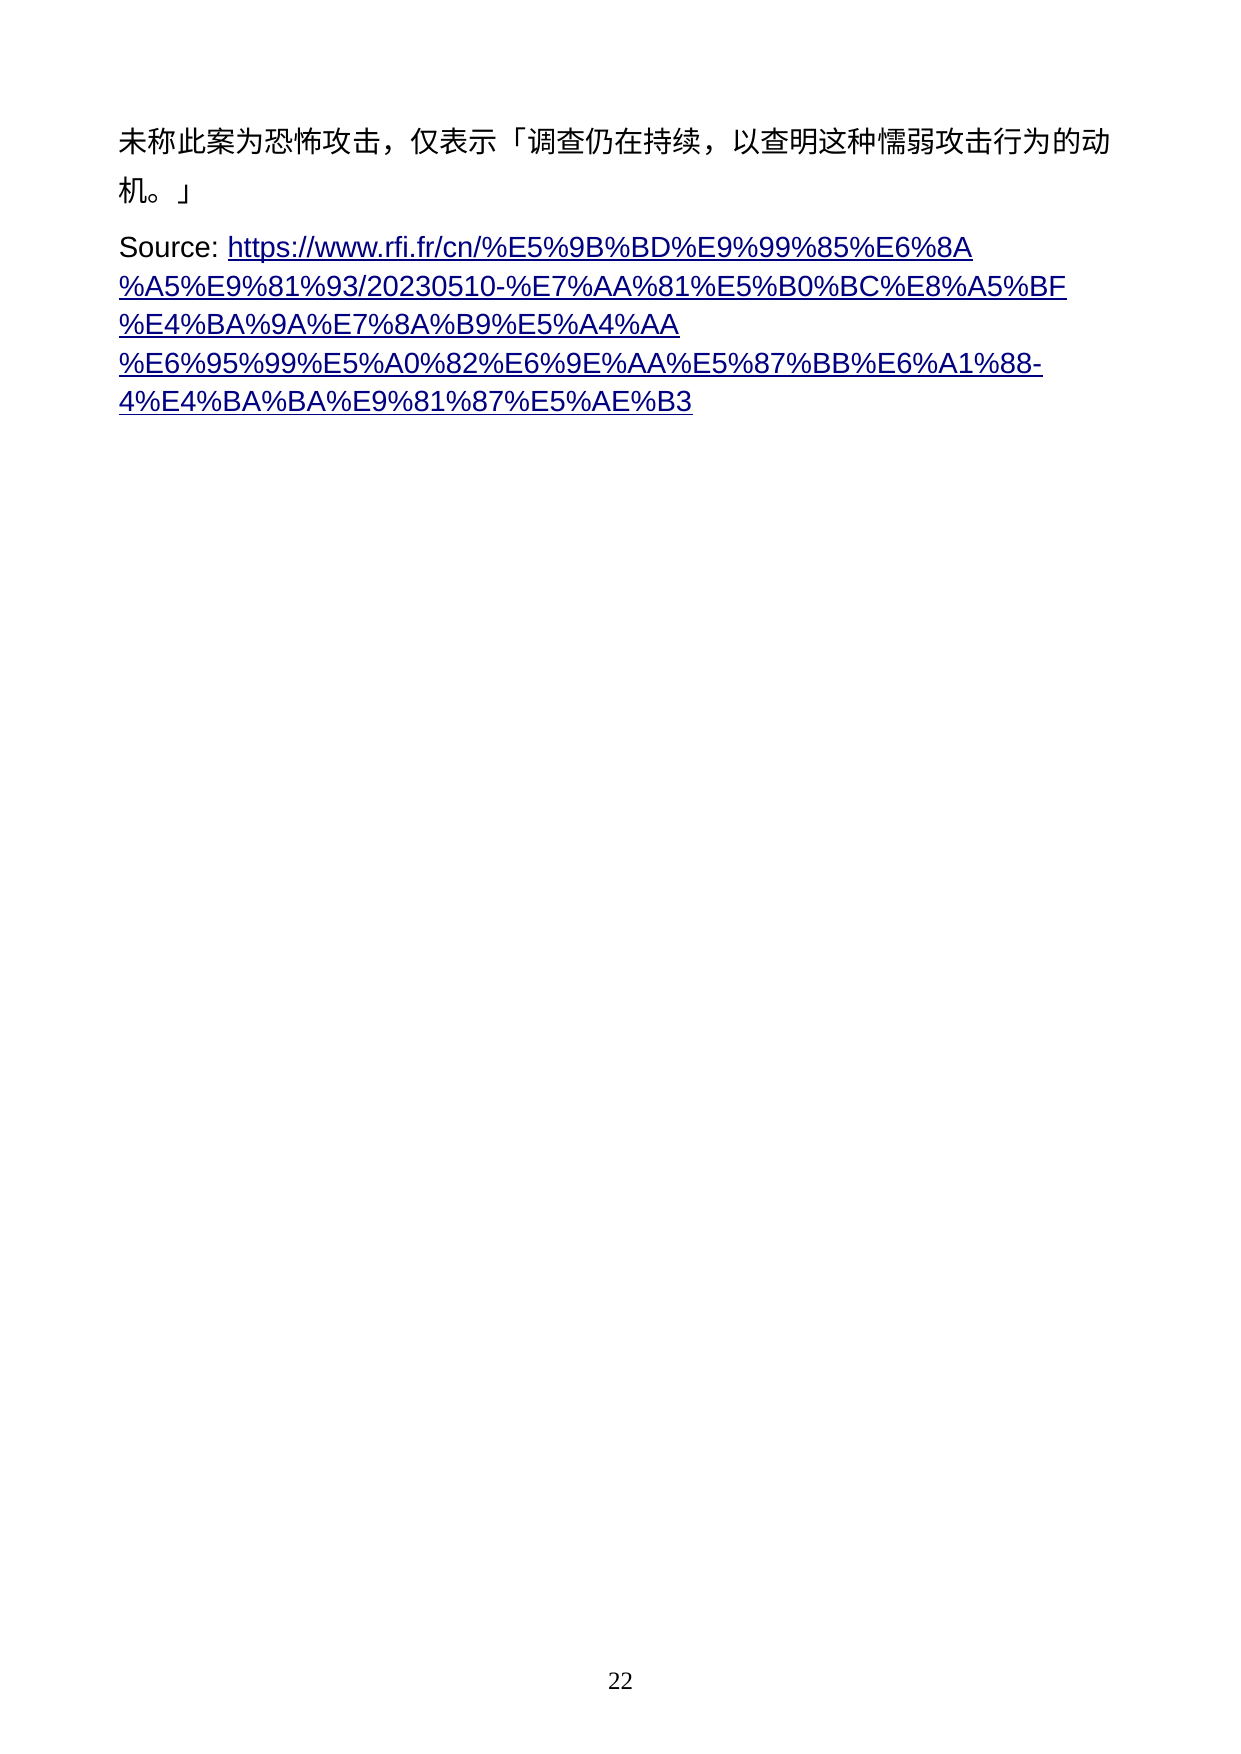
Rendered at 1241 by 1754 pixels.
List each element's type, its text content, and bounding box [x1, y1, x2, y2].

text Source: https://www.rfi.fr/cn/%E5%9B%BD%E9%99%85%E6%8A%A5%E9%81%93/20230510-%E7%AA%81%E5%B0%BC%E8%A5%BF%E4%BA%9A%E7%8A%B9%E5%A4%AA%E6%95%99%E5%A0%82%E6%9E%AA%E5%87%BB%E6%A1%88-4%E4%BA%BA%E9%81%87%E5%AE%B3 [118, 230, 1122, 418]
text 未称此案为恐怖攻击，仅表示「调查仍在持续，以查明这种懦弱攻击行为的动机。」 [118, 118, 1122, 209]
